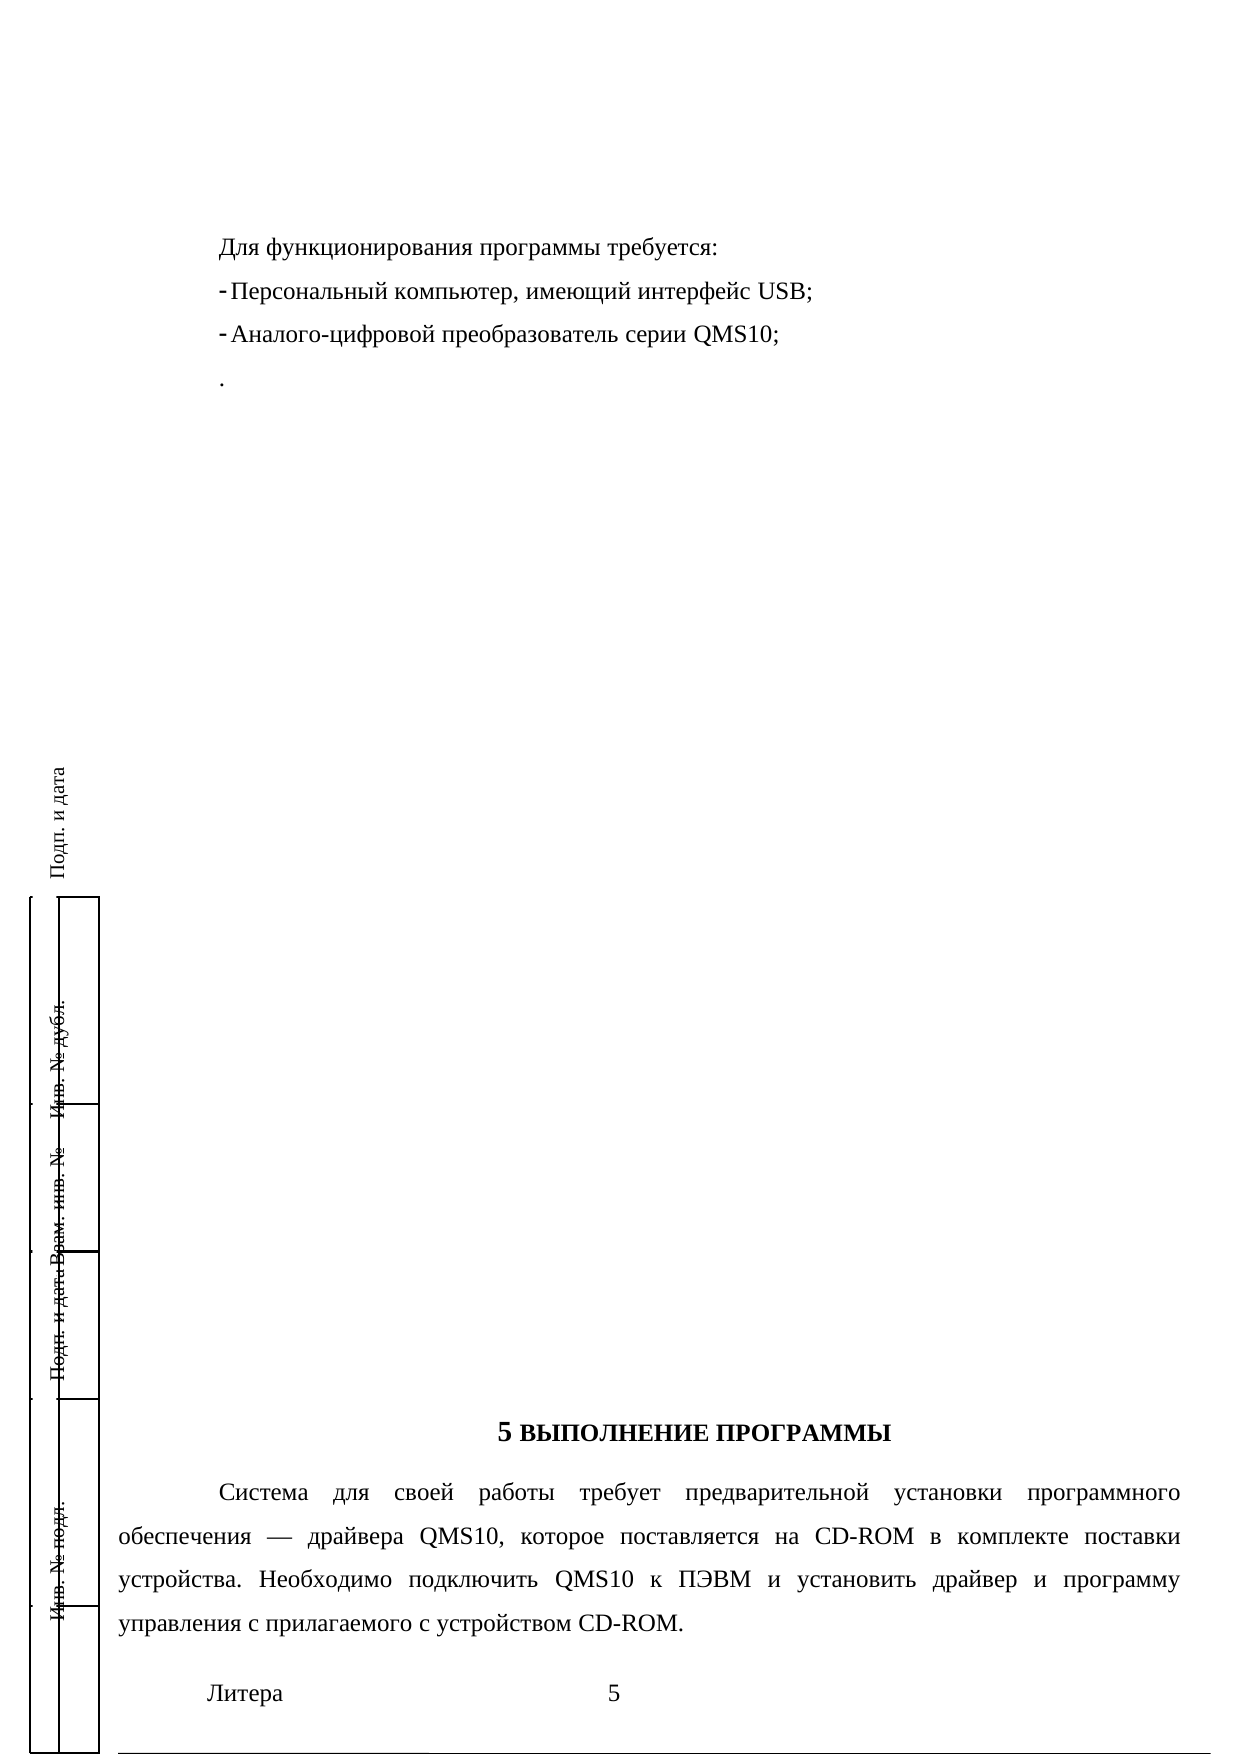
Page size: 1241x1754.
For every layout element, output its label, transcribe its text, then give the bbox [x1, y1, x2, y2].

text . [118, 363, 1181, 392]
text Для функционирования программы требуется: [118, 232, 1181, 261]
list Персональный компьютер, имеющий интерфейс USB; [218, 276, 1181, 305]
list Аналого-цифровой преобразователь серии QMS10; [218, 319, 1181, 348]
text Система для своей работы требует предварительной установки программного обеспечения — драйвера QMS10, которое поставляется на CD-ROM в комплекте поставки устройства. Необходимо подключить QMS10 к ПЭВМ и установить драйвер и программу управления с прилагаемого с устройством CD-ROM. [118, 1477, 1181, 1637]
subtitle Выполнение программы [218, 1414, 1181, 1448]
